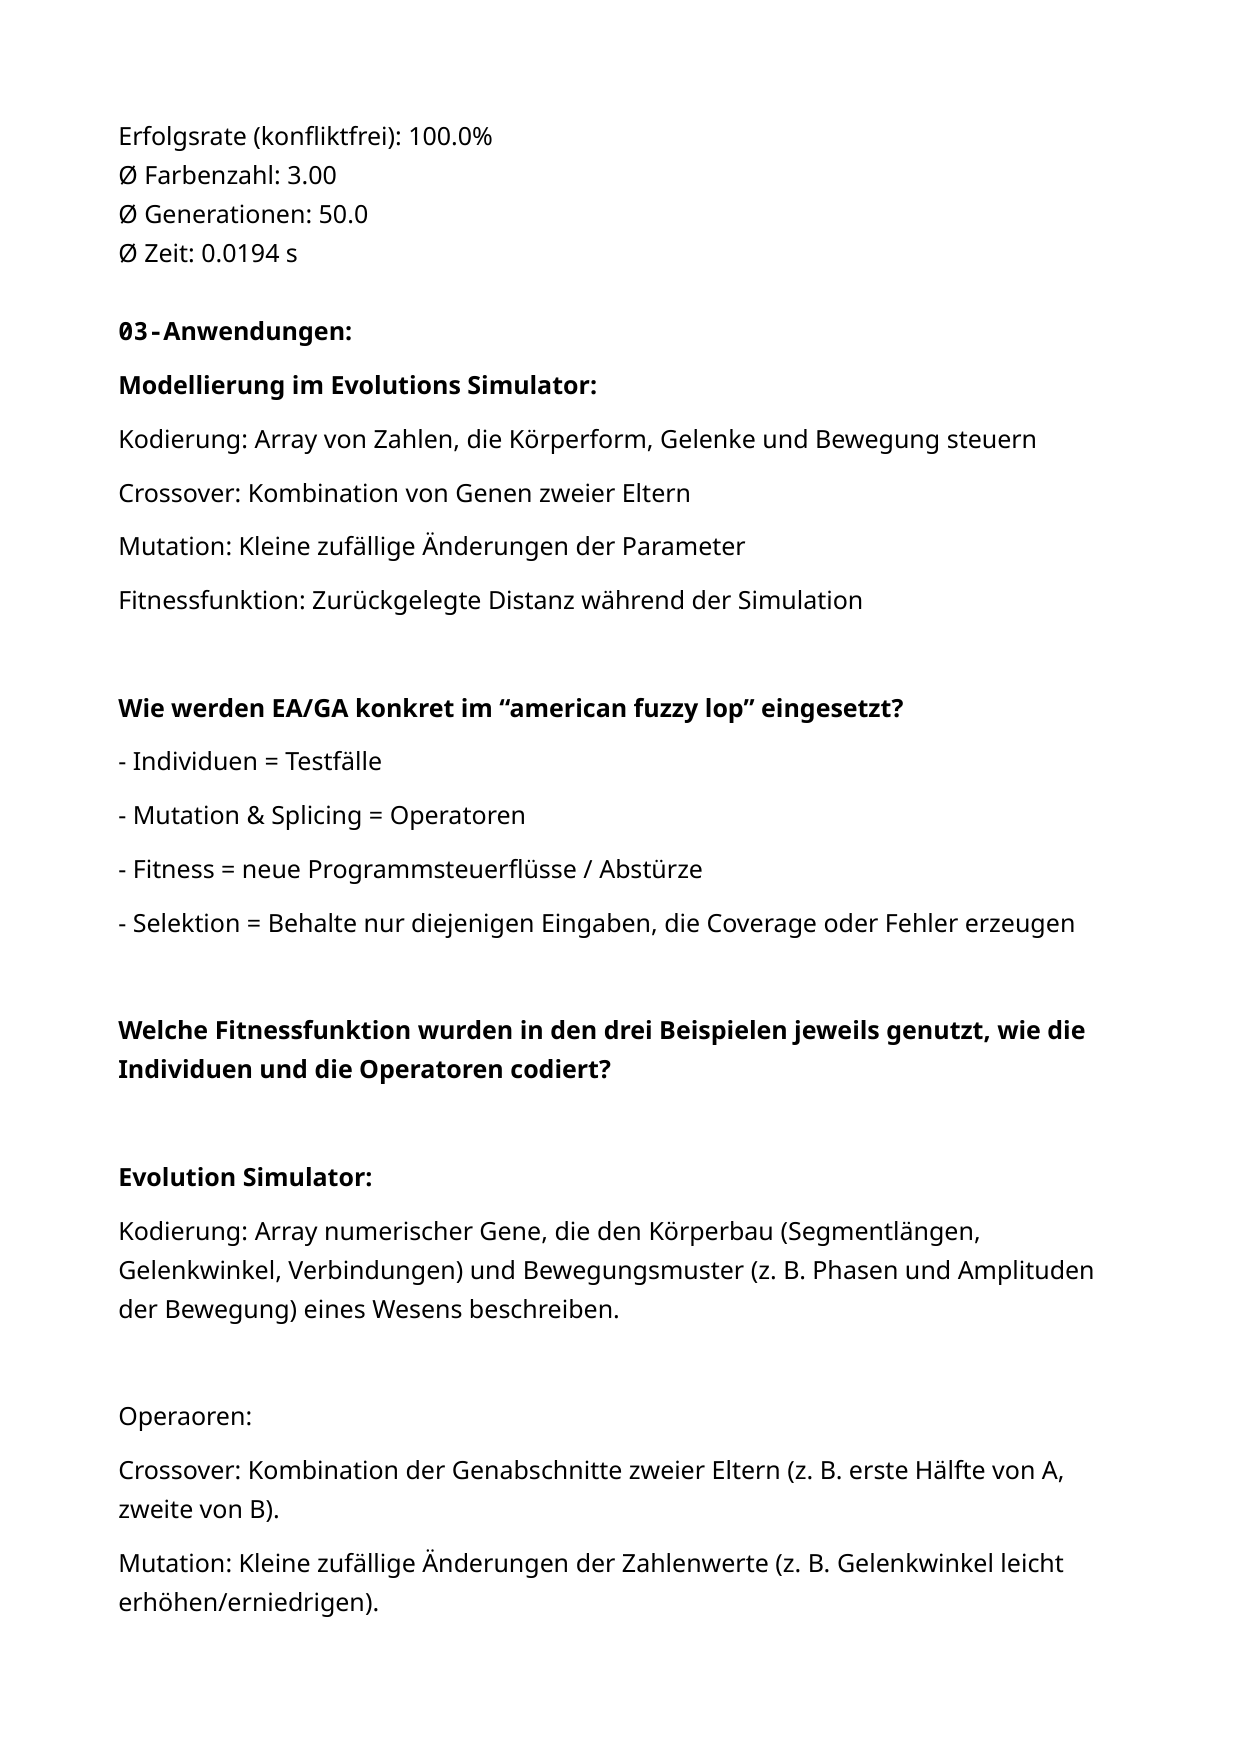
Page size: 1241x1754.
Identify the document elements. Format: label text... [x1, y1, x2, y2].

text - Individuen = Testfälle [118, 744, 1122, 778]
text Modellierung im Evolutions Simulator: [118, 368, 1122, 402]
text - Selektion = Behalte nur diejenigen Eingaben, die Coverage oder Fehler erzeugen [118, 905, 1122, 939]
text Wie werden EA/GA konkret im “american fuzzy lop” eingesetzt? [118, 690, 1122, 724]
text Crossover: Kombination der Genabschnitte zweier Eltern (z. B. erste Hälfte von A, zweite von B). [118, 1453, 1122, 1526]
text Kodierung: Array numerischer Gene, die den Körperbau (Segmentlängen, Gelenkwinkel, Verbindungen) und Bewegungsmuster (z. B. Phasen und Amplituden der Bewegung) eines Wesens beschreiben. [118, 1213, 1122, 1326]
text Evolution Simulator: [118, 1159, 1122, 1193]
text - Fitness = neue Programmsteuerflüsse / Abstürze [118, 851, 1122, 886]
text Crossover: Kombination von Genen zweier Eltern [118, 475, 1122, 509]
text Welche Fitnessfunktion wurden in den drei Beispielen jeweils genutzt, wie die Individuen und die Operatoren codiert? [118, 1013, 1122, 1086]
text Operaoren: [118, 1399, 1122, 1433]
text Mutation: Kleine zufällige Änderungen der Parameter [118, 529, 1122, 563]
text Fitnessfunktion: Zurückgelegte Distanz während der Simulation [118, 583, 1122, 617]
text Erfolgsrate (konfliktfrei): 100.0% Ø Farbenzahl: 3.00 Ø Generationen: 50.0 Ø Zeit: 0.0194 s 03-Anwendungen: [118, 118, 1122, 348]
text - Mutation & Splicing = Operatoren [118, 798, 1122, 832]
text Mutation: Kleine zufällige Änderungen der Zahlenwerte (z. B. Gelenkwinkel leicht erhöhen/erniedrigen). [118, 1546, 1122, 1619]
text Kodierung: Array von Zahlen, die Körperform, Gelenke und Bewegung steuern [118, 421, 1122, 456]
